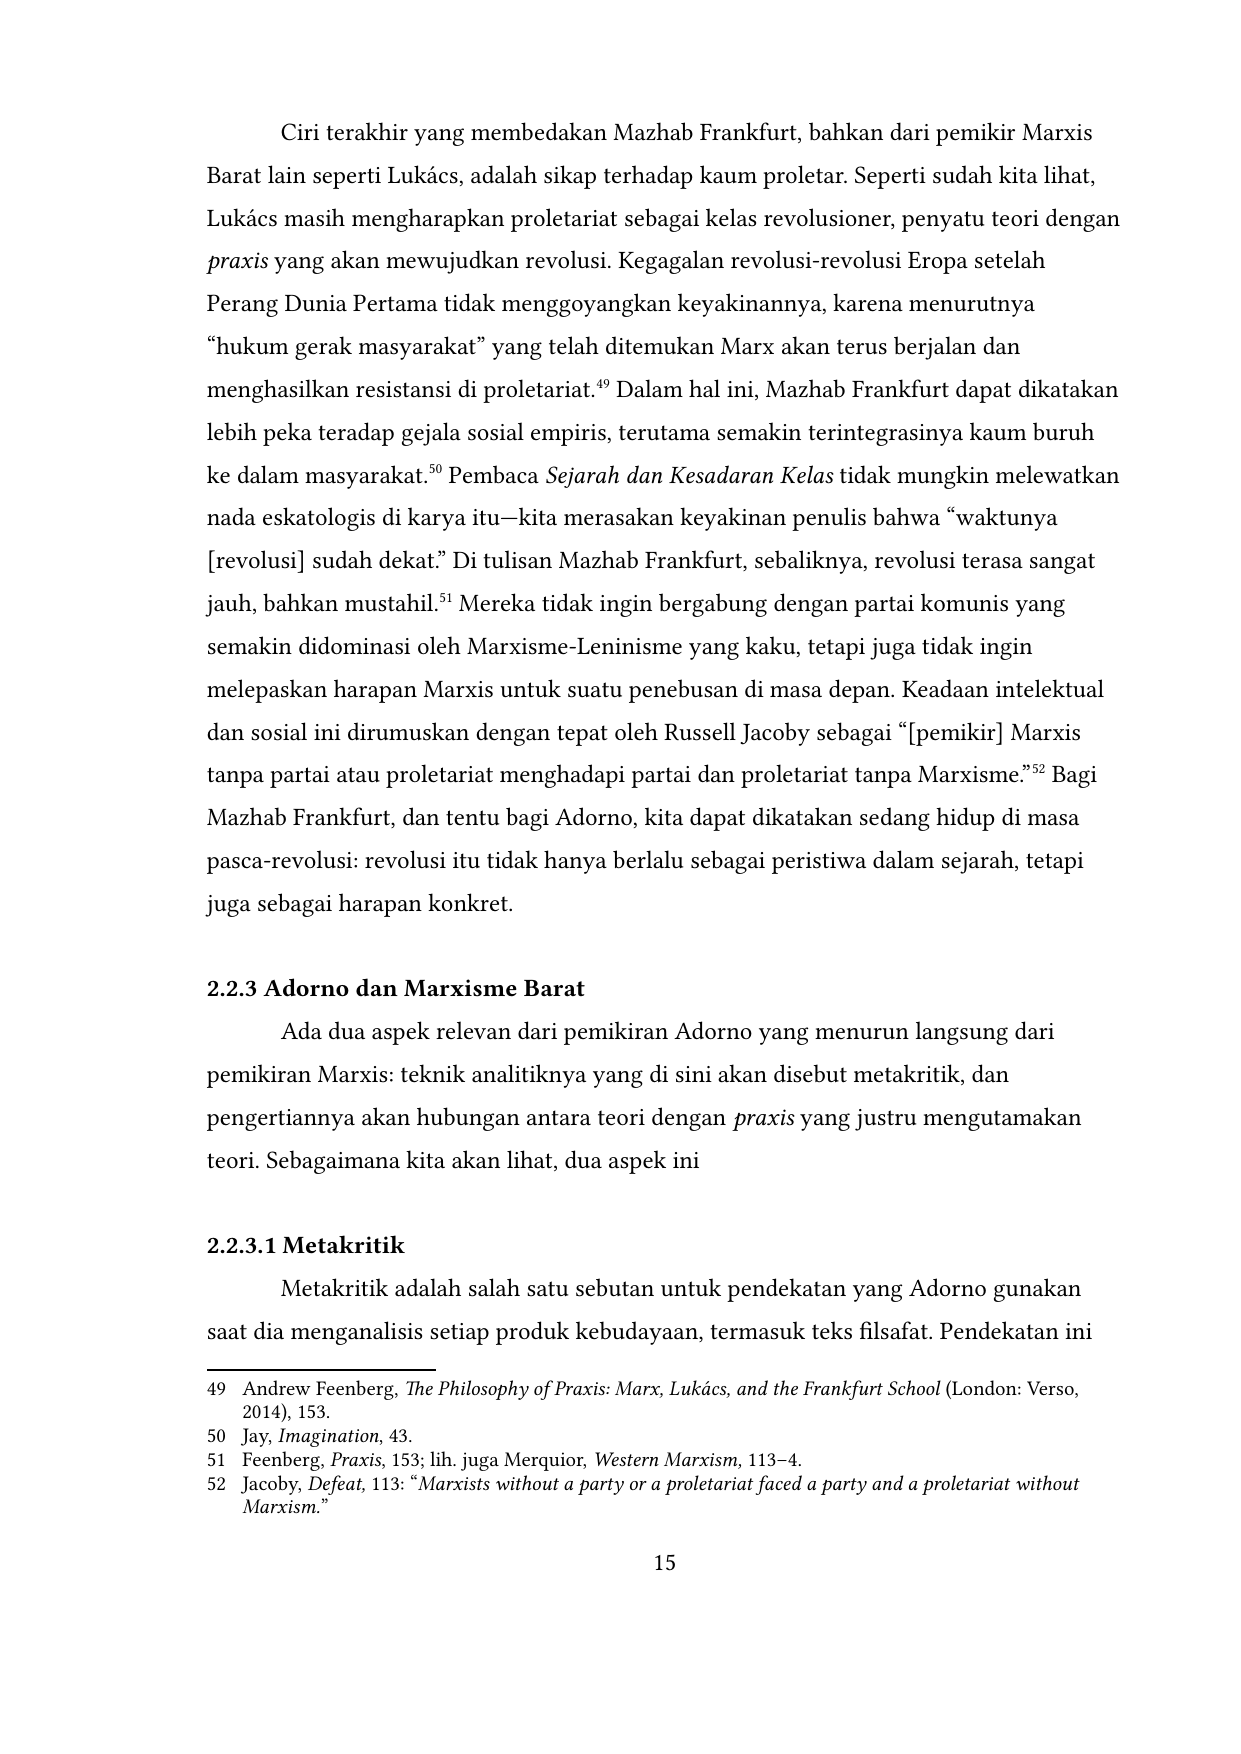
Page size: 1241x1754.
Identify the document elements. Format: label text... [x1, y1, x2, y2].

text Ciri terakhir yang membedakan Mazhab Frankfurt, bahkan dari pemikir Marxis Barat lain seperti Lukács, adalah sikap terhadap kaum proletar. Seperti sudah kita lihat, Lukács masih mengharapkan proletariat sebagai kelas revolusioner, penyatu teori dengan praxis yang akan mewujudkan revolusi. Kegagalan revolusi-revolusi Eropa setelah Perang Dunia Pertama tidak menggoyangkan keyakinannya, karena menurutnya “hukum gerak masyarakat” yang telah ditemukan Marx akan terus berjalan dan menghasilkan resistansi di proletariat. Dalam hal ini, Mazhab Frankfurt dapat dikatakan lebih peka teradap gejala sosial empiris, terutama semakin terintegrasinya kaum buruh ke dalam masyarakat. Pembaca Sejarah dan Kesadaran Kelas tidak mungkin melewatkan nada eskatologis di karya itu—kita merasakan keyakinan penulis bahwa “waktunya [revolusi] sudah dekat.” Di tulisan Mazhab Frankfurt, sebaliknya, revolusi terasa sangat jauh, bahkan mustahil. Mereka tidak ingin bergabung dengan partai komunis yang semakin didominasi oleh Marxisme-Leninisme yang kaku, tetapi juga tidak ingin melepaskan harapan Marxis untuk suatu penebusan di masa depan. Keadaan intelektual dan sosial ini dirumuskan dengan tepat oleh Russell Jacoby sebagai “[pemikir] Marxis tanpa partai atau proletariat menghadapi partai dan proletariat tanpa Marxisme.” Bagi Mazhab Frankfurt, dan tentu bagi Adorno, kita dapat dikatakan sedang hidup di masa pasca-revolusi: revolusi itu tidak hanya berlalu sebagai peristiwa dalam sejarah, tetapi juga sebagai harapan konkret. [207, 118, 1122, 917]
text Feenberg, Praxis, 153; lih. juga Merquior, Western Marxism, 113–4. [207, 1447, 1122, 1471]
text Jacoby, Defeat, 113: “Marxists without a party or a proletariat faced a party and a proletariat without Marxism.” [207, 1471, 1122, 1519]
text 2.2.3 Adorno dan Marxisme Barat [207, 974, 1122, 1003]
text Metakritik adalah salah satu sebutan untuk pendekatan yang Adorno gunakan saat dia menganalisis setiap produk kebudayaan, termasuk teks filsafat. Pendekatan ini [207, 1274, 1122, 1345]
text Jay, Imagination, 43. [207, 1424, 1122, 1447]
text Ada dua aspek relevan dari pemikiran Adorno yang menurun langsung dari pemikiran Marxis: teknik analitiknya yang di sini akan disebut metakritik, dan pengertiannya akan hubungan antara teori dengan praxis yang justru mengutamakan teori. Sebagaimana kita akan lihat, dua aspek ini [207, 1017, 1122, 1174]
text 2.2.3.1 Metakritik [207, 1231, 1122, 1260]
text Andrew Feenberg, The Philosophy of Praxis: Marx, Lukács, and the Frankfurt School (London: Verso, 2014), 153. [207, 1376, 1122, 1424]
